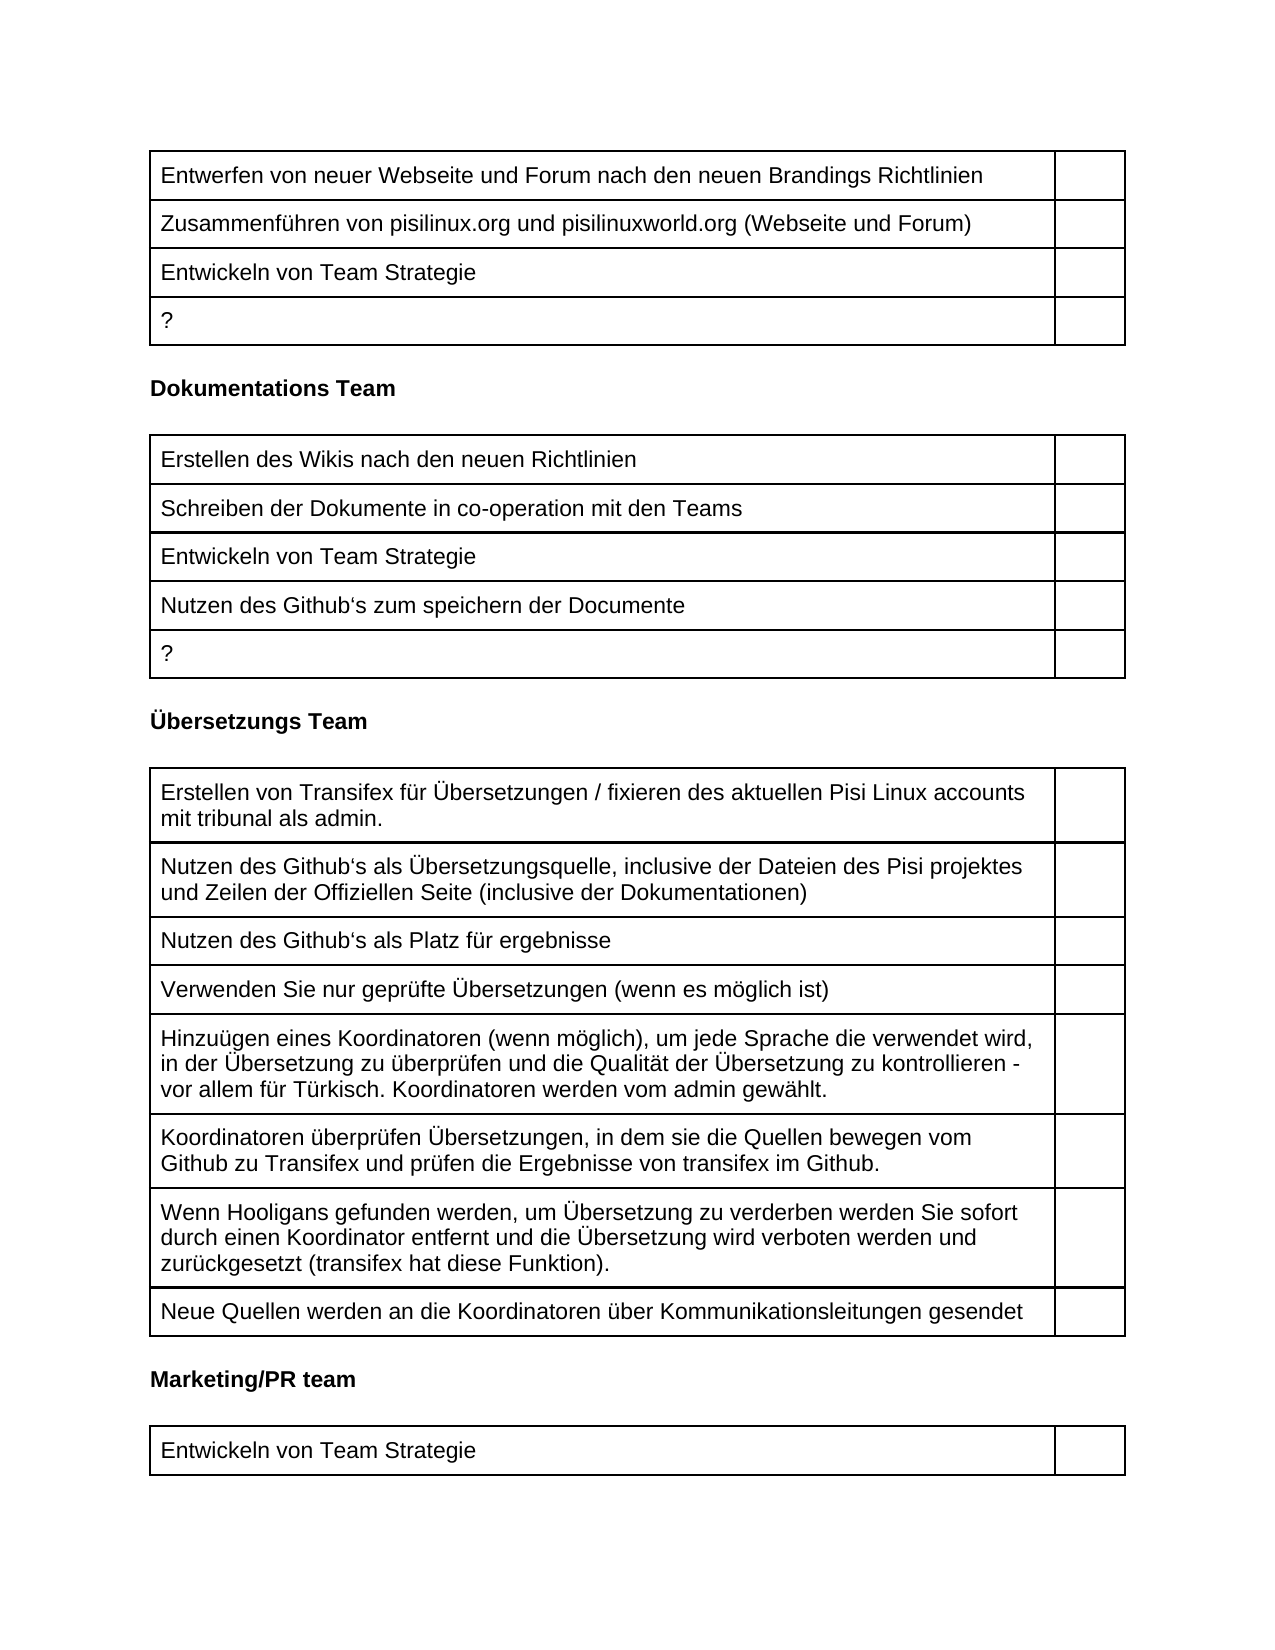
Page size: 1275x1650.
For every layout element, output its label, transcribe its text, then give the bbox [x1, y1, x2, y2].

table_header [1056, 1427, 1124, 1474]
table_cell [1056, 534, 1124, 580]
table_cell Nutzen des Github‘s als Übersetzungsquelle, inclusive der Dateien des Pisi projektes und Zeilen der Offiziellen Seite (inclusive der Dokumentationen) [151, 844, 1054, 916]
table_cell [1056, 1115, 1124, 1187]
table_cell Zusammenführen von pisilinux.org und pisilinuxworld.org (Webseite und Forum) [151, 201, 1054, 247]
table_header [1056, 152, 1124, 198]
table_cell [1056, 249, 1124, 296]
table_cell [1056, 201, 1124, 247]
table_cell ? [151, 631, 1054, 677]
table_cell [1056, 1289, 1124, 1335]
table_header Entwerfen von neuer Webseite und Forum nach den neuen Brandings Richtlinien [151, 152, 1054, 198]
table_cell Nutzen des Github‘s als Platz für ergebnisse [151, 918, 1054, 964]
table_header Erstellen des Wikis nach den neuen Richtlinien [151, 436, 1054, 483]
table_cell [1056, 1189, 1124, 1286]
table_cell [1056, 485, 1124, 531]
table_header Entwickeln von Team Strategie [151, 1427, 1054, 1474]
text Übersetzungs Team [150, 708, 1125, 734]
table_cell Hinzuügen eines Koordinatoren (wenn möglich), um jede Sprache die verwendet wird, in der Übersetzung zu überprüfen und die Qualität der Übersetzung zu kontrollieren - vor allem für Türkisch. Koordinatoren werden vom admin gewählt. [151, 1015, 1054, 1112]
table_cell [1056, 918, 1124, 964]
table_cell [1056, 966, 1124, 1013]
text Dokumentations Team [150, 376, 1125, 401]
table_cell Verwenden Sie nur geprüfte Übersetzungen (wenn es möglich ist) [151, 966, 1054, 1013]
table_header [1056, 436, 1124, 483]
table_cell ? [151, 298, 1054, 344]
table_cell [1056, 631, 1124, 677]
table_cell Wenn Hooligans gefunden werden, um Übersetzung zu verderben werden Sie sofort durch einen Koordinator entfernt und die Übersetzung wird verboten werden und zurückgesetzt (transifex hat diese Funktion). [151, 1189, 1054, 1286]
table_header Erstellen von Transifex für Übersetzungen / fixieren des aktuellen Pisi Linux accounts mit tribunal als admin. [151, 769, 1054, 841]
table_cell [1056, 298, 1124, 344]
table_cell Entwickeln von Team Strategie [151, 249, 1054, 296]
table_cell [1056, 1015, 1124, 1112]
table_cell [1056, 844, 1124, 916]
table_cell Koordinatoren überprüfen Übersetzungen, in dem sie die Quellen bewegen vom Github zu Transifex und prüfen die Ergebnisse von transifex im Github. [151, 1115, 1054, 1187]
table_cell Schreiben der Dokumente in co-operation mit den Teams [151, 485, 1054, 531]
table_header [1056, 769, 1124, 841]
table_cell Neue Quellen werden an die Koordinatoren über Kommunikationsleitungen gesendet [151, 1289, 1054, 1335]
table_cell Nutzen des Github‘s zum speichern der Documente [151, 582, 1054, 628]
text Marketing/PR team [150, 1366, 1125, 1392]
table_cell Entwickeln von Team Strategie [151, 534, 1054, 580]
table_cell [1056, 582, 1124, 628]
